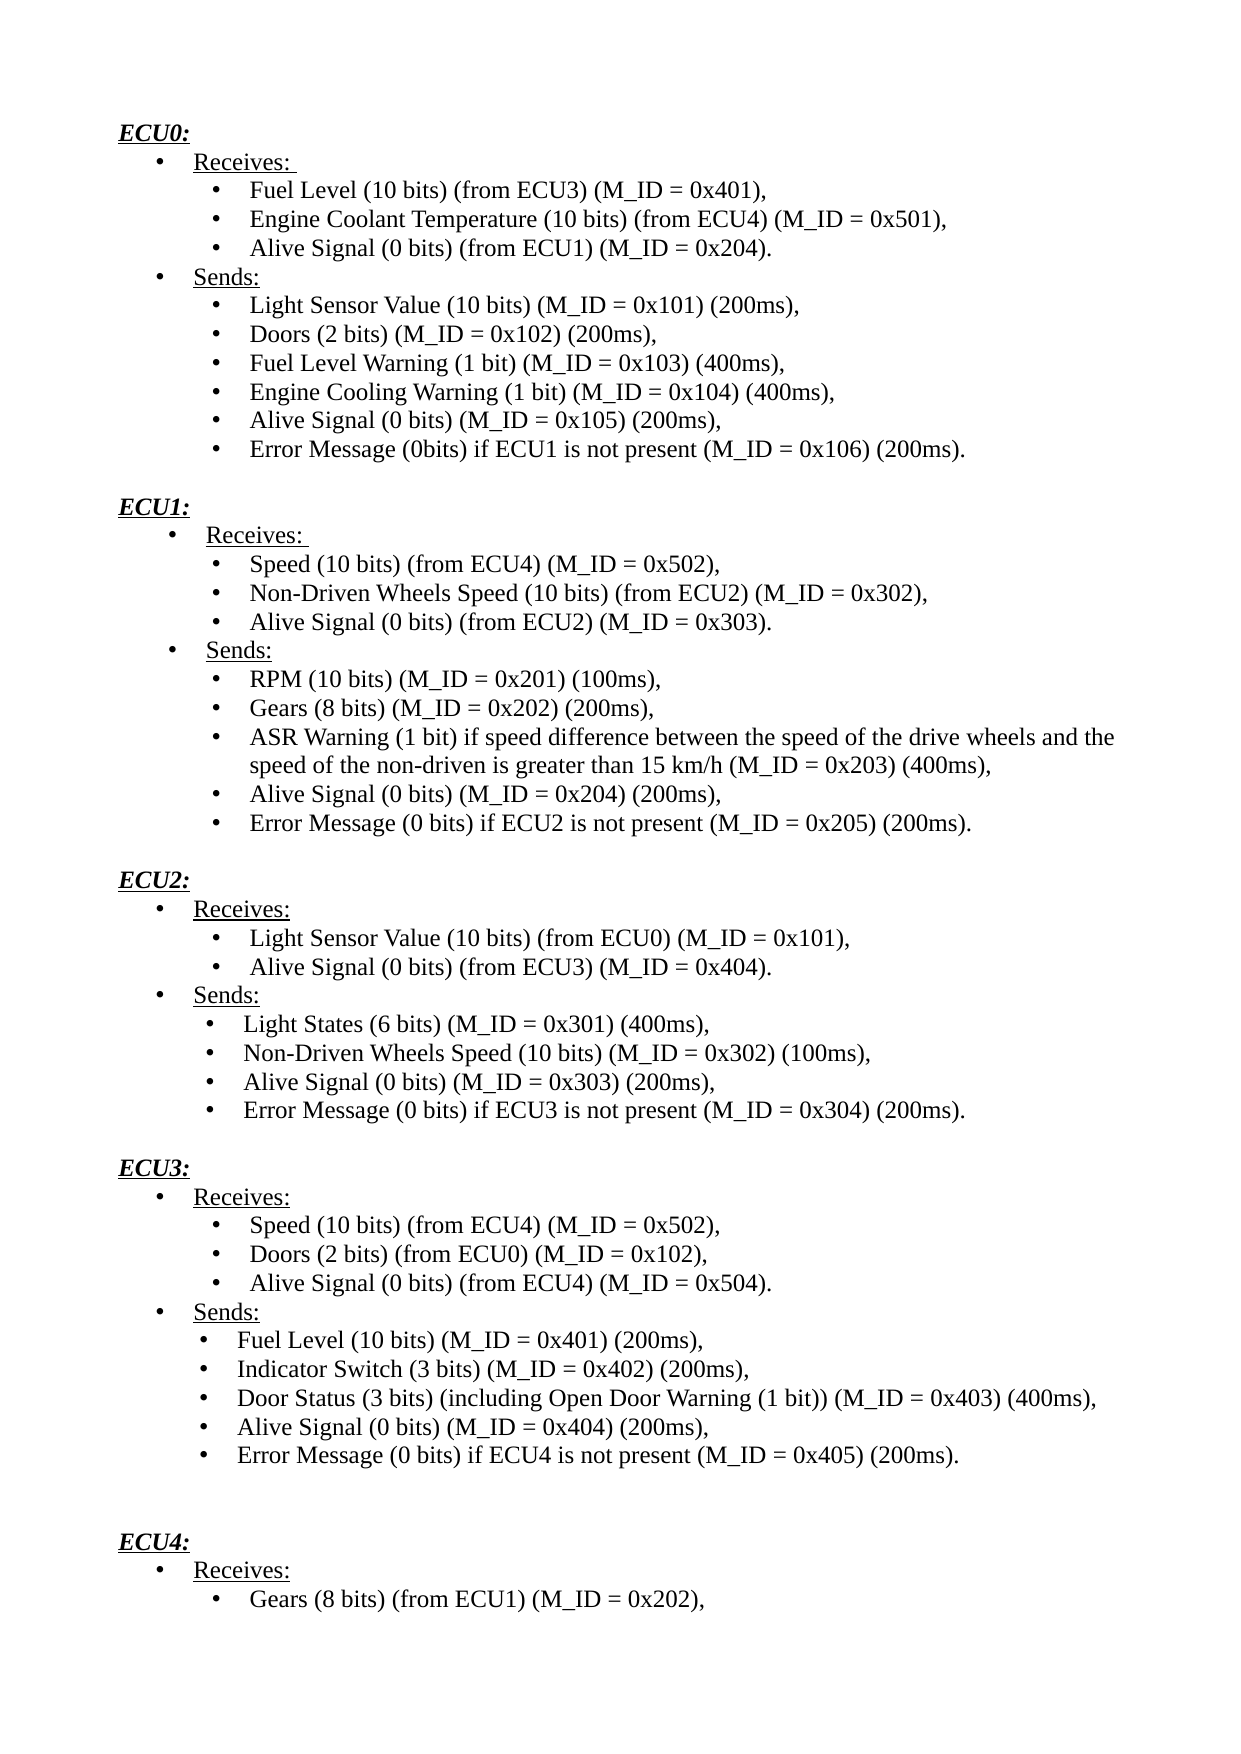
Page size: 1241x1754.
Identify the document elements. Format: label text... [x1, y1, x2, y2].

list Sends: [156, 1297, 1122, 1326]
list Receives: [168, 521, 1122, 549]
text ECU2: [118, 866, 1122, 894]
list Fuel Level Warning (1 bit) (M_ID = 0x103) (400ms), [212, 348, 1122, 377]
list Gears (8 bits) (from ECU1) (M_ID = 0x202), [212, 1584, 1122, 1613]
list Sends: [168, 636, 1122, 664]
list Receives: [156, 894, 1122, 923]
list Non-Driven Wheels Speed (10 bits) (from ECU2) (M_ID = 0x302), [212, 578, 1122, 607]
list Alive Signal (0 bits) (from ECU4) (M_ID = 0x504). [212, 1268, 1122, 1297]
list Speed (10 bits) (from ECU4) (M_ID = 0x502), [212, 549, 1122, 578]
list Sends: [156, 981, 1122, 1009]
list Fuel Level (10 bits) (from ECU3) (M_ID = 0x401), [212, 176, 1122, 204]
list Error Message (0 bits) if ECU4 is not present (M_ID = 0x405) (200ms). [199, 1441, 1122, 1469]
text ECU3: [118, 1153, 1122, 1182]
list Engine Coolant Temperature (10 bits) (from ECU4) (M_ID = 0x501), [212, 204, 1122, 233]
list Door Status (3 bits) (including Open Door Warning (1 bit)) (M_ID = 0x403) (400ms), [199, 1383, 1122, 1412]
list Speed (10 bits) (from ECU4) (M_ID = 0x502), [212, 1211, 1122, 1239]
list RPM (10 bits) (M_ID = 0x201) (100ms), [212, 664, 1122, 693]
list Doors (2 bits) (M_ID = 0x102) (200ms), [212, 319, 1122, 348]
list Sends: [156, 262, 1122, 291]
list ASR Warning (1 bit) if speed difference between the speed of the drive wheels and the speed of the non-driven is greater than 15 km/h (M_ID = 0x203) (400ms), [212, 722, 1122, 779]
list Receives: [156, 1182, 1122, 1211]
text ECU0: [118, 118, 1122, 147]
list Indicator Switch (3 bits) (M_ID = 0x402) (200ms), [199, 1354, 1122, 1383]
list Alive Signal (0 bits) (M_ID = 0x303) (200ms), [206, 1067, 1122, 1096]
list Error Message (0 bits) if ECU2 is not present (M_ID = 0x205) (200ms). [212, 808, 1122, 837]
list Alive Signal (0 bits) (M_ID = 0x204) (200ms), [212, 779, 1122, 808]
list Light States (6 bits) (M_ID = 0x301) (400ms), [206, 1009, 1122, 1038]
list Alive Signal (0 bits) (M_ID = 0x404) (200ms), [199, 1412, 1122, 1441]
list Alive Signal (0 bits) (from ECU1) (M_ID = 0x204). [212, 233, 1122, 262]
list Light Sensor Value (10 bits) (from ECU0) (M_ID = 0x101), [212, 923, 1122, 952]
text ECU4: [118, 1527, 1122, 1556]
list Receives: [156, 1556, 1122, 1584]
list Light Sensor Value (10 bits) (M_ID = 0x101) (200ms), [212, 291, 1122, 319]
list Non-Driven Wheels Speed (10 bits) (M_ID = 0x302) (100ms), [206, 1038, 1122, 1067]
text ECU1: [118, 492, 1122, 521]
list Fuel Level (10 bits) (M_ID = 0x401) (200ms), [199, 1326, 1122, 1354]
list Alive Signal (0 bits) (from ECU3) (M_ID = 0x404). [212, 952, 1122, 981]
list Receives: [156, 147, 1122, 176]
list Alive Signal (0 bits) (from ECU2) (M_ID = 0x303). [212, 607, 1122, 636]
list Gears (8 bits) (M_ID = 0x202) (200ms), [212, 693, 1122, 722]
list Alive Signal (0 bits) (M_ID = 0x105) (200ms), [212, 406, 1122, 434]
list Engine Cooling Warning (1 bit) (M_ID = 0x104) (400ms), [212, 377, 1122, 406]
list Doors (2 bits) (from ECU0) (M_ID = 0x102), [212, 1239, 1122, 1268]
list Error Message (0 bits) if ECU3 is not present (M_ID = 0x304) (200ms). [206, 1096, 1122, 1124]
list Error Message (0bits) if ECU1 is not present (M_ID = 0x106) (200ms). [212, 434, 1122, 463]
